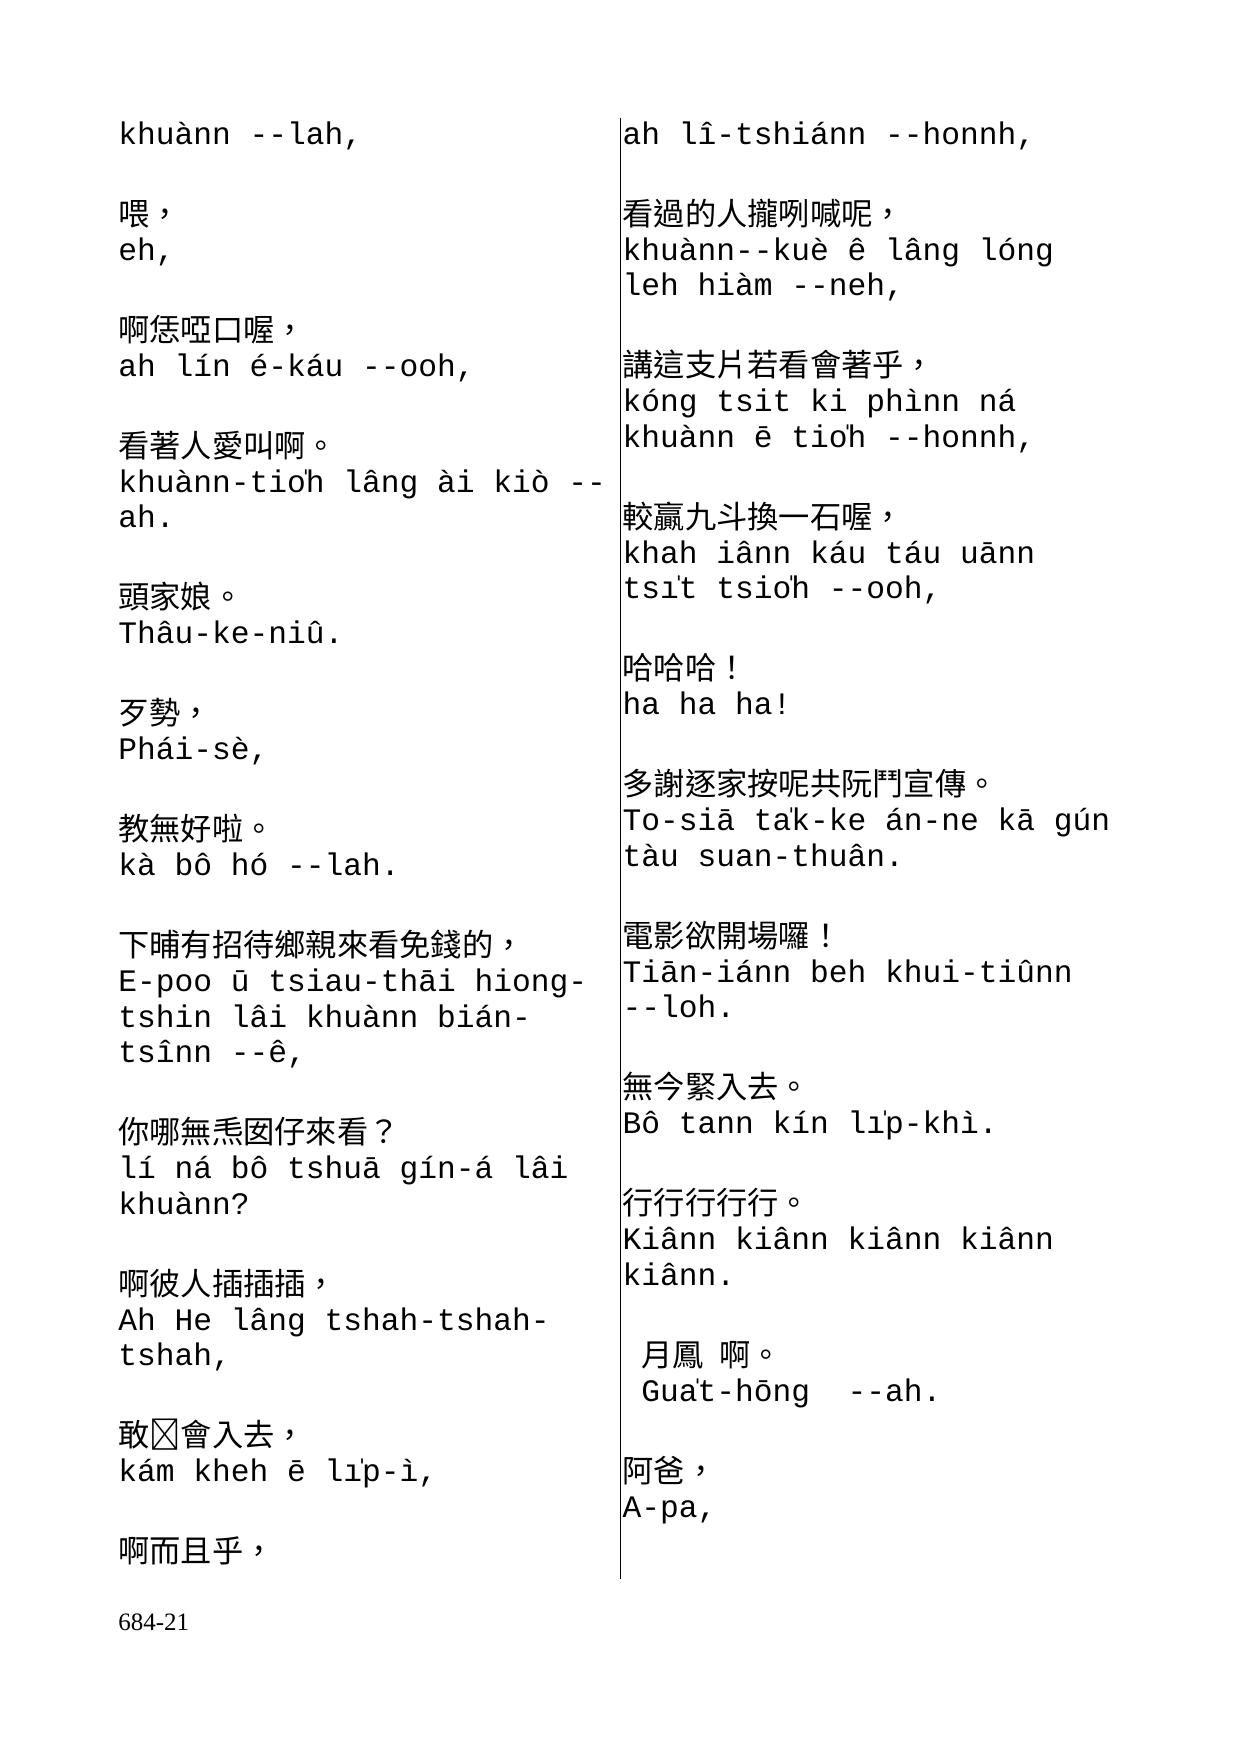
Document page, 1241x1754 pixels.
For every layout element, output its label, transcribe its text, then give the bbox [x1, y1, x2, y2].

text 電影欲開場囉！ [622, 911, 1122, 956]
text 啊恁啞口喔， [118, 305, 618, 350]
text Kiânn kiânn kiânn kiânn kiânn. [622, 1223, 1122, 1294]
text 頭家娘。 [118, 572, 618, 618]
text To-siā ta̍k-ke án-ne kā gún tàu suan-thuân. [622, 804, 1122, 875]
text 哈哈哈！ [622, 643, 1122, 688]
text khah iânn káu táu uānn tsı̍t tsio̍h --ooh, [622, 537, 1122, 608]
text khuànn --lah, [118, 118, 618, 153]
text kà bô hó --lah. [118, 850, 618, 885]
text 你哪無𤆬囡仔來看？ [118, 1107, 618, 1153]
text 無今緊入去。 [622, 1062, 1122, 1107]
text Phái-sè, [118, 734, 618, 769]
text Bô tann kín lı̍p-khì. [622, 1107, 1122, 1143]
text 看過的人攏咧喊呢， [622, 189, 1122, 234]
text 喂， [118, 189, 618, 234]
text 看著人愛叫啊。 [118, 421, 618, 466]
text ha ha ha! [622, 688, 1122, 724]
text Thâu-ke-niû. [118, 618, 618, 653]
text 阿爸， [622, 1446, 1122, 1491]
text 敢𤲍會入去， [118, 1410, 618, 1456]
text lí ná bô tshuā gín-á lâi khuànn? [118, 1153, 618, 1223]
text ah lín é-káu --ooh, [118, 350, 618, 386]
text 教無好啦。 [118, 804, 618, 850]
text 啊而且乎， [118, 1526, 618, 1572]
text eh, [118, 234, 618, 269]
text A-pa, [622, 1491, 1122, 1527]
text khuànn-tio̍h lâng ài kiò --ah. [118, 466, 618, 537]
text Ah He lâng tshah-tshah-tshah, [118, 1304, 618, 1375]
text khuànn--kuè ê lâng lóng leh hiàm --neh, [622, 234, 1122, 305]
text 啊彼人插插插， [118, 1259, 618, 1304]
text 行行行行行。 [622, 1178, 1122, 1223]
text E-poo ū tsiau-thāi hiong-tshin lâi khuànn bián-tsînn --ê, [118, 966, 618, 1072]
text kóng tsit ki phìnn ná khuànn ē tio̍h --honnh, [622, 386, 1122, 456]
text 歹勢， [118, 688, 618, 734]
text 月鳳 啊。 [622, 1330, 1122, 1375]
text ah lî-tshiánn --honnh, [622, 118, 1122, 153]
text Tiān-iánn beh khui-tiûnn --loh. [622, 956, 1122, 1027]
text kám kheh ē lı̍p-ì, [118, 1456, 618, 1491]
text 多謝逐家按呢共阮鬥宣傳。 [622, 759, 1122, 804]
text 講這支片若看會著乎， [622, 340, 1122, 386]
text Gua̍t-hōng --ah. [622, 1375, 1122, 1411]
text 較贏九斗換一石喔， [622, 492, 1122, 537]
text 下晡有招待鄉親來看免錢的， [118, 921, 618, 966]
